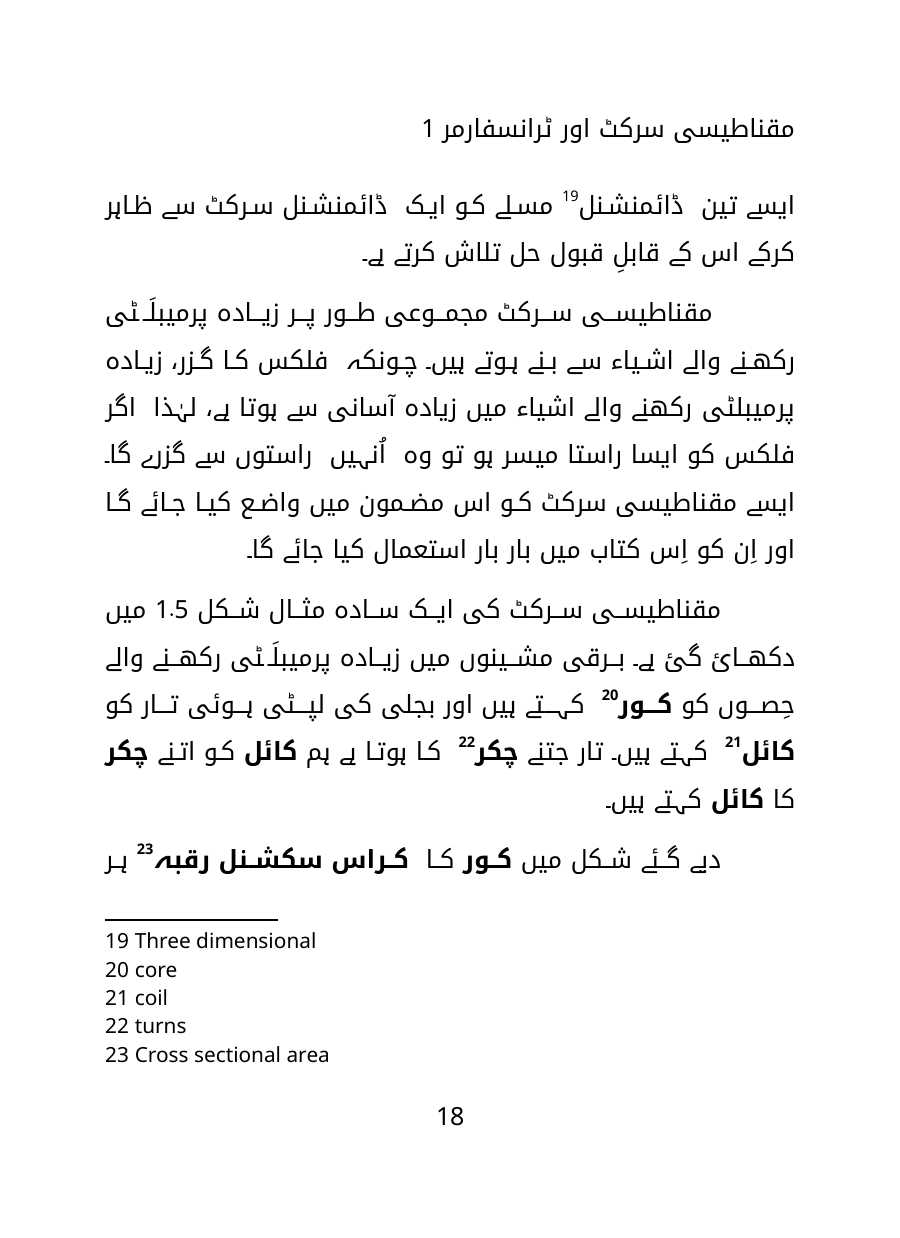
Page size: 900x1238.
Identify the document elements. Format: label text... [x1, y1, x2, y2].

text coil [105, 983, 795, 1012]
text turns [105, 1012, 795, 1040]
text Three dimensional [105, 926, 795, 955]
text مقناطیسی سرکٹ مجموعی طور پر زیادہ پرمیبلَٹی رکھنے والے اشیاء سے بنے ہوتے ہیں۔ چونکہ فلکس کا گزر، زیادہ پرمیبلٹی رکھنے والے اشیاء میں زیادہ آسانی سے ہوتا ہے، لہٰذا اگر فلکس کو ایسا راستا میسر ہو تو وہ اُنہیں راستوں سے گزرے گا۔ ایسے مقناطیسی سرکٹ کو اس مضمون میں واضع کیا جائے گا اور اِن کو اِس کتاب میں بار بار استعمال کیا جائے گا۔ [105, 290, 795, 574]
text کسی بھی پیچیدہ شکل کی شے میں مقناطیسی شدت اور کثافتِ فلکس کا مکمل حل مشکل ہوتا ہے۔ ہم ایسے تین ڈائمنشنل مسلے کو ایک ڈائمنشنل سرکٹ سے ظاہر کرکے اس کے قابلِ قبول حل تلاش کرتے ہے۔ [105, 182, 795, 277]
text دیے گئے شکل میں کور کا کراس سکشنل رقبہ ہر جگہ یکساں ہے اور کائل میں کرنٹ امپیئر ہے۔ کائل چکر کا ہے۔ کائل میں کرنٹ کی وجہ سے کور میں فلکس پیدا ہوتی ہے جسکو فلکس کی لکیروں سے ظاہر کیا گیا ہے۔ [105, 836, 795, 883]
text core [105, 955, 795, 983]
text Cross sectional area [105, 1040, 795, 1068]
text مقناطیسی سرکٹ کی ایک سادہ مثال شکل 1.5 میں دکھائ گئ ہے۔ برقی مشینوں میں زیادہ پرمیبلَٹی رکھنے والے حِصوں کو کور کہتے ہیں اور بجلی کی لپٹی ہوئی تار کو کائل کہتے ہیں۔ تار جتنے چکر کا ہوتا ہے ہم کائل کو اتنے چکر کا کائل کہتے ہیں۔ [105, 587, 795, 823]
